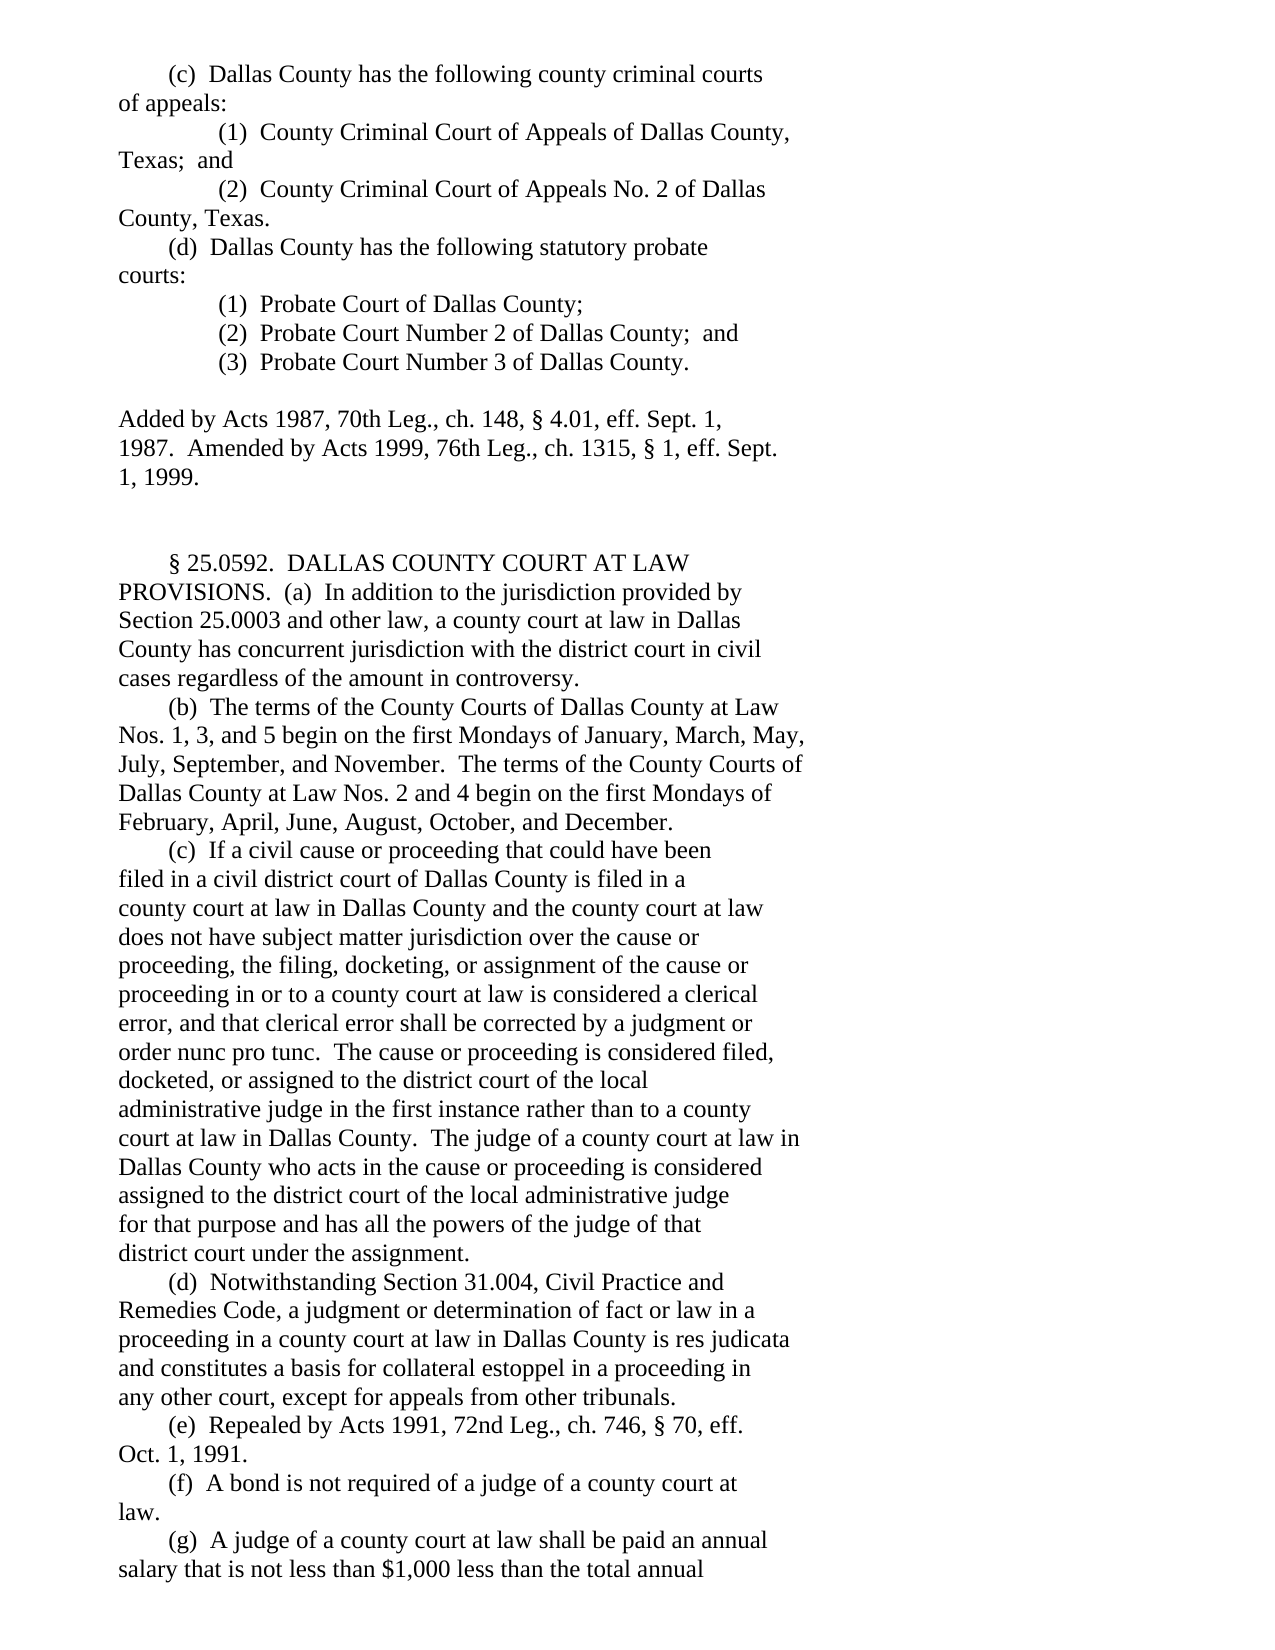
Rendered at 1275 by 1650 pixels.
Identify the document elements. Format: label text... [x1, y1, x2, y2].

text July, September, and November. The terms of the County Courts of [118, 749, 1216, 778]
text and constitutes a basis for collateral estoppel in a proceeding in [118, 1353, 1216, 1382]
text (f) A bond is not required of a judge of a county court at [118, 1468, 1216, 1497]
text Added by Acts 1987, 70th Leg., ch. 148, § 4.01, eff. Sept. 1, [118, 404, 1216, 433]
text Dallas County at Law Nos. 2 and 4 begin on the first Mondays of [118, 778, 1216, 807]
text (c) If a civil cause or proceeding that could have been [118, 835, 1216, 864]
text § 25.0592. DALLAS COUNTY COURT AT LAW [118, 548, 1216, 577]
text Texas; and [118, 145, 1216, 174]
text error, and that clerical error shall be corrected by a judgment or [118, 1008, 1216, 1037]
text (e) Repealed by Acts 1991, 72nd Leg., ch. 746, § 70, eff. [118, 1410, 1216, 1439]
text February, April, June, August, October, and December. [118, 807, 1216, 835]
text Section 25.0003 and other law, a county court at law in Dallas [118, 605, 1216, 634]
text proceeding in or to a county court at law is considered a clerical [118, 979, 1216, 1008]
text Oct. 1, 1991. [118, 1439, 1216, 1468]
text County, Texas. [118, 203, 1216, 232]
text docketed, or assigned to the district court of the local [118, 1065, 1216, 1094]
text (d) Notwithstanding Section 31.004, Civil Practice and [118, 1267, 1216, 1295]
text order nunc pro tunc. The cause or proceeding is considered filed, [118, 1037, 1216, 1065]
text Remedies Code, a judgment or determination of fact or law in a [118, 1295, 1216, 1324]
text 1987. Amended by Acts 1999, 76th Leg., ch. 1315, § 1, eff. Sept. [118, 433, 1216, 462]
text (3) Probate Court Number 3 of Dallas County. [118, 347, 1216, 375]
text assigned to the district court of the local administrative judge [118, 1180, 1216, 1209]
text (d) Dallas County has the following statutory probate [118, 232, 1216, 260]
text Dallas County who acts in the cause or proceeding is considered [118, 1152, 1216, 1180]
text filed in a civil district court of Dallas County is filed in a [118, 864, 1216, 893]
text proceeding in a county court at law in Dallas County is res judicata [118, 1324, 1216, 1353]
text administrative judge in the first instance rather than to a county [118, 1094, 1216, 1123]
text for that purpose and has all the powers of the judge of that [118, 1209, 1216, 1238]
text Nos. 1, 3, and 5 begin on the first Mondays of January, March, May, [118, 720, 1216, 749]
text any other court, except for appeals from other tribunals. [118, 1382, 1216, 1410]
text (2) Probate Court Number 2 of Dallas County; and [118, 318, 1216, 347]
text 1, 1999. [118, 462, 1216, 490]
text salary that is not less than $1,000 less than the total annual [118, 1554, 1216, 1583]
text does not have subject matter jurisdiction over the cause or [118, 922, 1216, 950]
text (1) County Criminal Court of Appeals of Dallas County, [118, 117, 1216, 145]
text (1) Probate Court of Dallas County; [118, 289, 1216, 318]
text county court at law in Dallas County and the county court at law [118, 893, 1216, 922]
text (g) A judge of a county court at law shall be paid an annual [118, 1525, 1216, 1554]
text law. [118, 1497, 1216, 1525]
text PROVISIONS. (a) In addition to the jurisdiction provided by [118, 577, 1216, 605]
text (2) County Criminal Court of Appeals No. 2 of Dallas [118, 174, 1216, 203]
text cases regardless of the amount in controversy. [118, 663, 1216, 692]
text court at law in Dallas County. The judge of a county court at law in [118, 1123, 1216, 1152]
text of appeals: [118, 88, 1216, 117]
text district court under the assignment. [118, 1238, 1216, 1267]
text County has concurrent jurisdiction with the district court in civil [118, 634, 1216, 663]
text (c) Dallas County has the following county criminal courts [118, 59, 1216, 88]
text proceeding, the filing, docketing, or assignment of the cause or [118, 950, 1216, 979]
text (b) The terms of the County Courts of Dallas County at Law [118, 692, 1216, 720]
text courts: [118, 260, 1216, 289]
